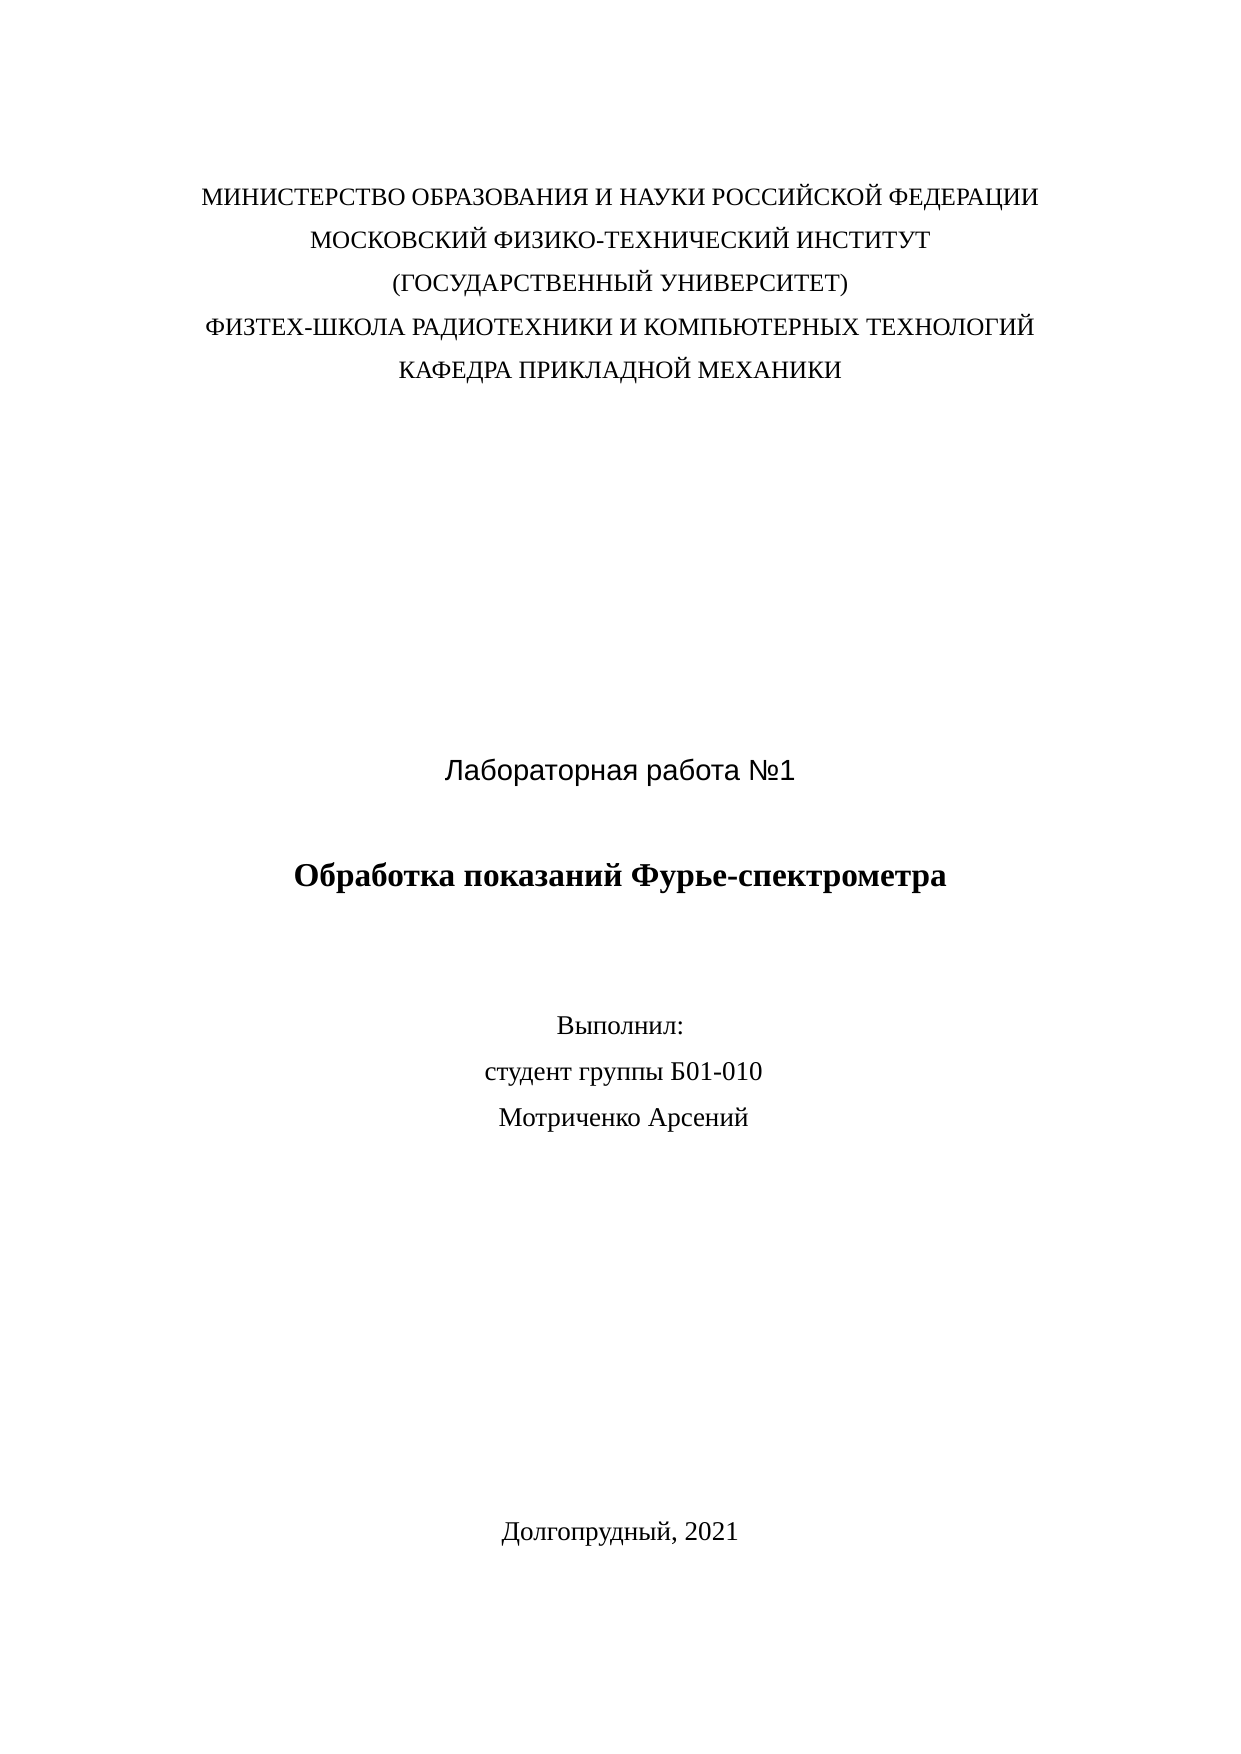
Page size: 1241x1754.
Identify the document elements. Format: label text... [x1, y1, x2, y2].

text (ГОСУДАРСТВЕННЫЙ УНИВЕРСИТЕТ) [118, 268, 1122, 297]
text МИНИСТЕРСТВО ОБРАЗОВАНИЯ И НАУКИ РОССИЙСКОЙ ФЕДЕРАЦИИ МОСКОВСКИЙ ФИЗИКО-ТЕХНИЧЕСКИЙ ИНСТИТУТ [118, 182, 1122, 254]
text студент группы Б01-010 [118, 1055, 1122, 1086]
text ФИЗТЕХ-ШКОЛА РАДИОТЕХНИКИ И КОМПЬЮТЕРНЫХ ТЕХНОЛОГИЙ [118, 312, 1122, 340]
text КАФЕДРА ПРИКЛАДНОЙ МЕХАНИКИ [118, 355, 1122, 383]
text Обработка показаний Фурье-спектрометра [118, 856, 1122, 894]
text Выполнил: [118, 1009, 1122, 1040]
text Долгопрудный, 2021 [118, 1514, 1122, 1546]
text Мотриченко Арсений [118, 1101, 1122, 1132]
text Лабораторная работа №1 [118, 752, 1122, 786]
